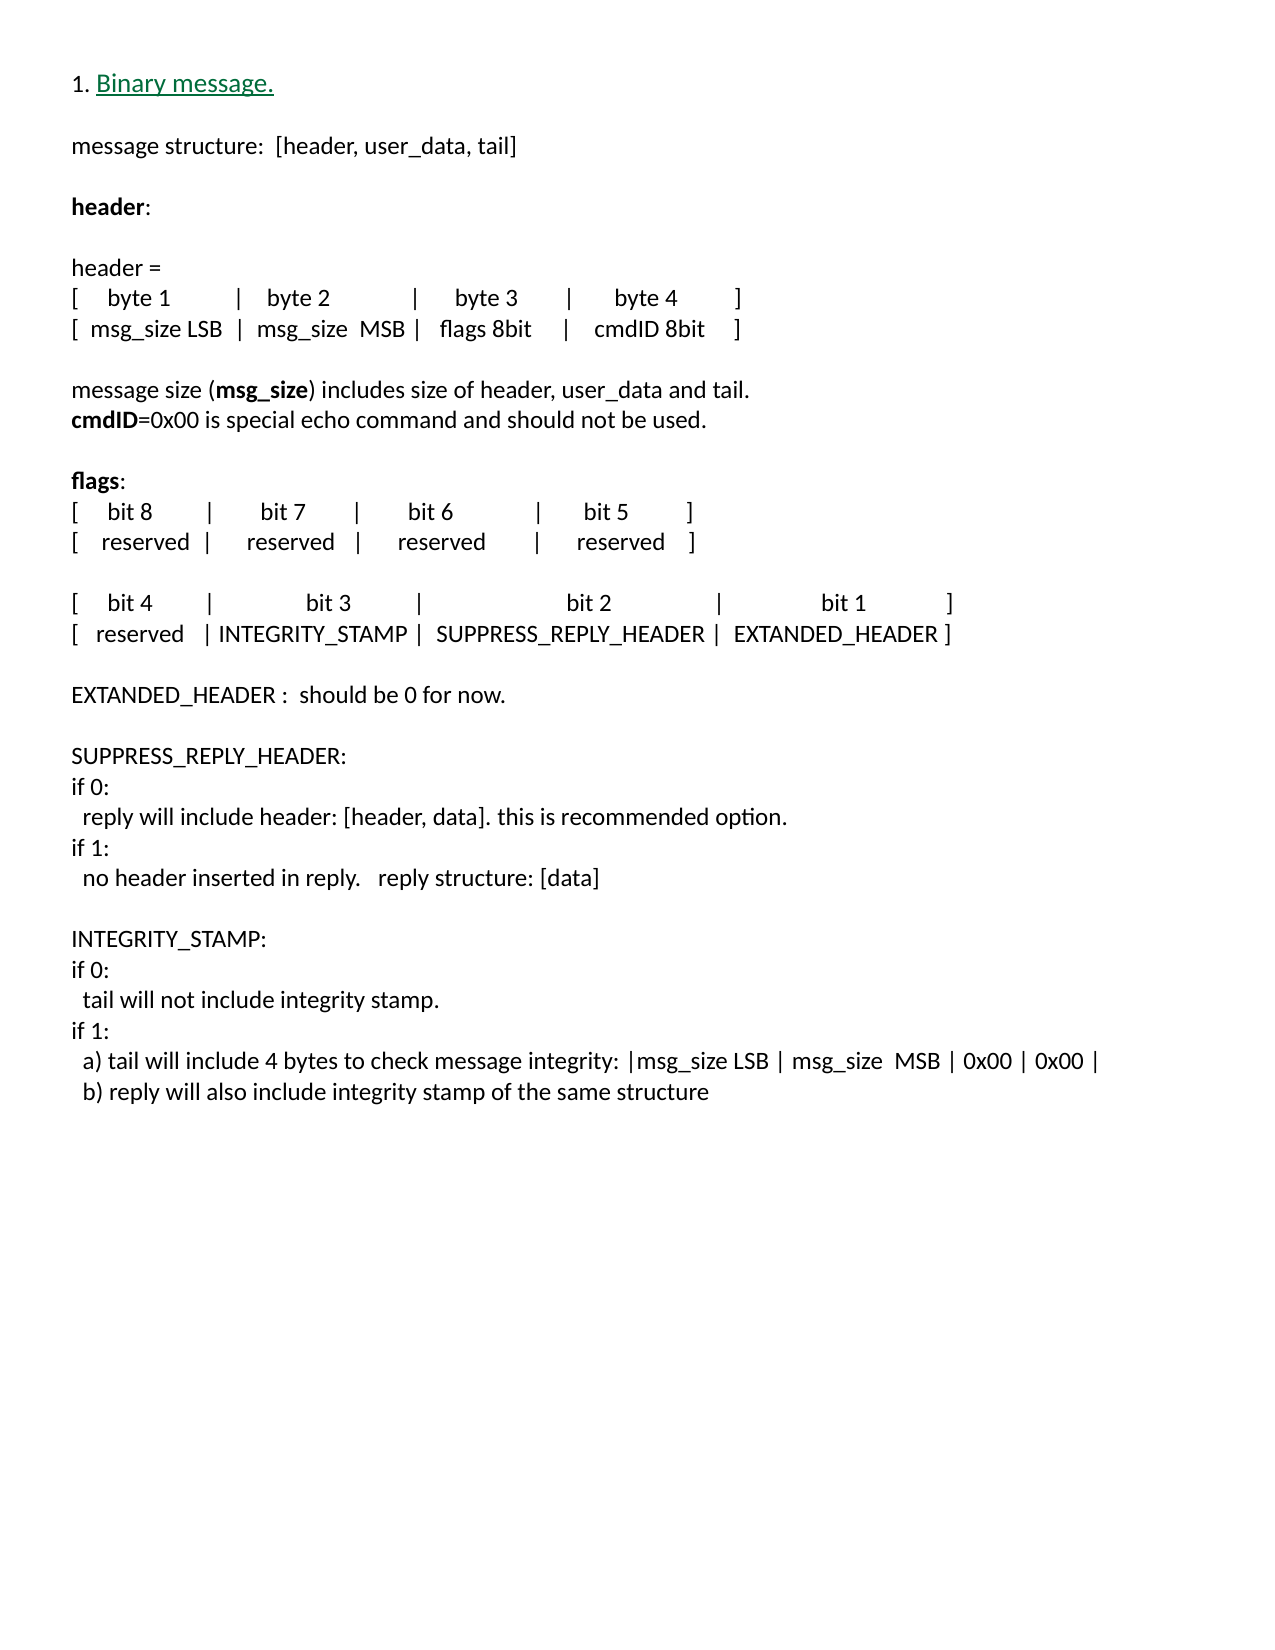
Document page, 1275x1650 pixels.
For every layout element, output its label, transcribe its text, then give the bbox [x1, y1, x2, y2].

text cmdID=0x00 is special echo command and should not be used. [71, 404, 1177, 435]
text [ byte 1 | byte 2 | byte 3 | byte 4 ] [71, 282, 1177, 313]
text if 1: [71, 1015, 1177, 1045]
text [ reserved | reserved | reserved | reserved ] [71, 527, 1177, 557]
text header: [71, 191, 1177, 221]
text [ bit 8 | bit 7 | bit 6 | bit 5 ] [71, 496, 1177, 527]
text [ msg_size LSB | msg_size MSB | flags 8bit | cmdID 8bit ] [71, 313, 1177, 343]
text message structure: [header, user_data, tail] [71, 130, 1177, 160]
text tail will not include integrity stamp. [71, 984, 1177, 1015]
text if 1: [71, 832, 1177, 862]
text if 0: [71, 771, 1177, 801]
text [ reserved | INTEGRITY_STAMP | SUPPRESS_REPLY_HEADER | EXTANDED_HEADER ] [71, 618, 1177, 649]
text [ bit 4 | bit 3 | bit 2 | bit 1 ] [71, 588, 1177, 618]
text no header inserted in reply. reply structure: [data] [71, 862, 1177, 893]
text flags: [71, 466, 1177, 496]
text EXTANDED_HEADER : should be 0 for now. [71, 679, 1177, 710]
text a) tail will include 4 bytes to check message integrity: |msg_size LSB | msg_size MSB | 0x00 | 0x00 | [71, 1045, 1177, 1076]
text 1. Binary message. [71, 66, 1177, 99]
text if 0: [71, 954, 1177, 984]
text reply will include header: [header, data]. this is recommended option. [71, 801, 1177, 832]
text b) reply will also include integrity stamp of the same structure [71, 1076, 1177, 1106]
text SUPPRESS_REPLY_HEADER: [71, 740, 1177, 771]
text INTEGRITY_STAMP: [71, 923, 1177, 954]
text header = [71, 252, 1177, 282]
text message size (msg_size) includes size of header, user_data and tail. [71, 374, 1177, 404]
